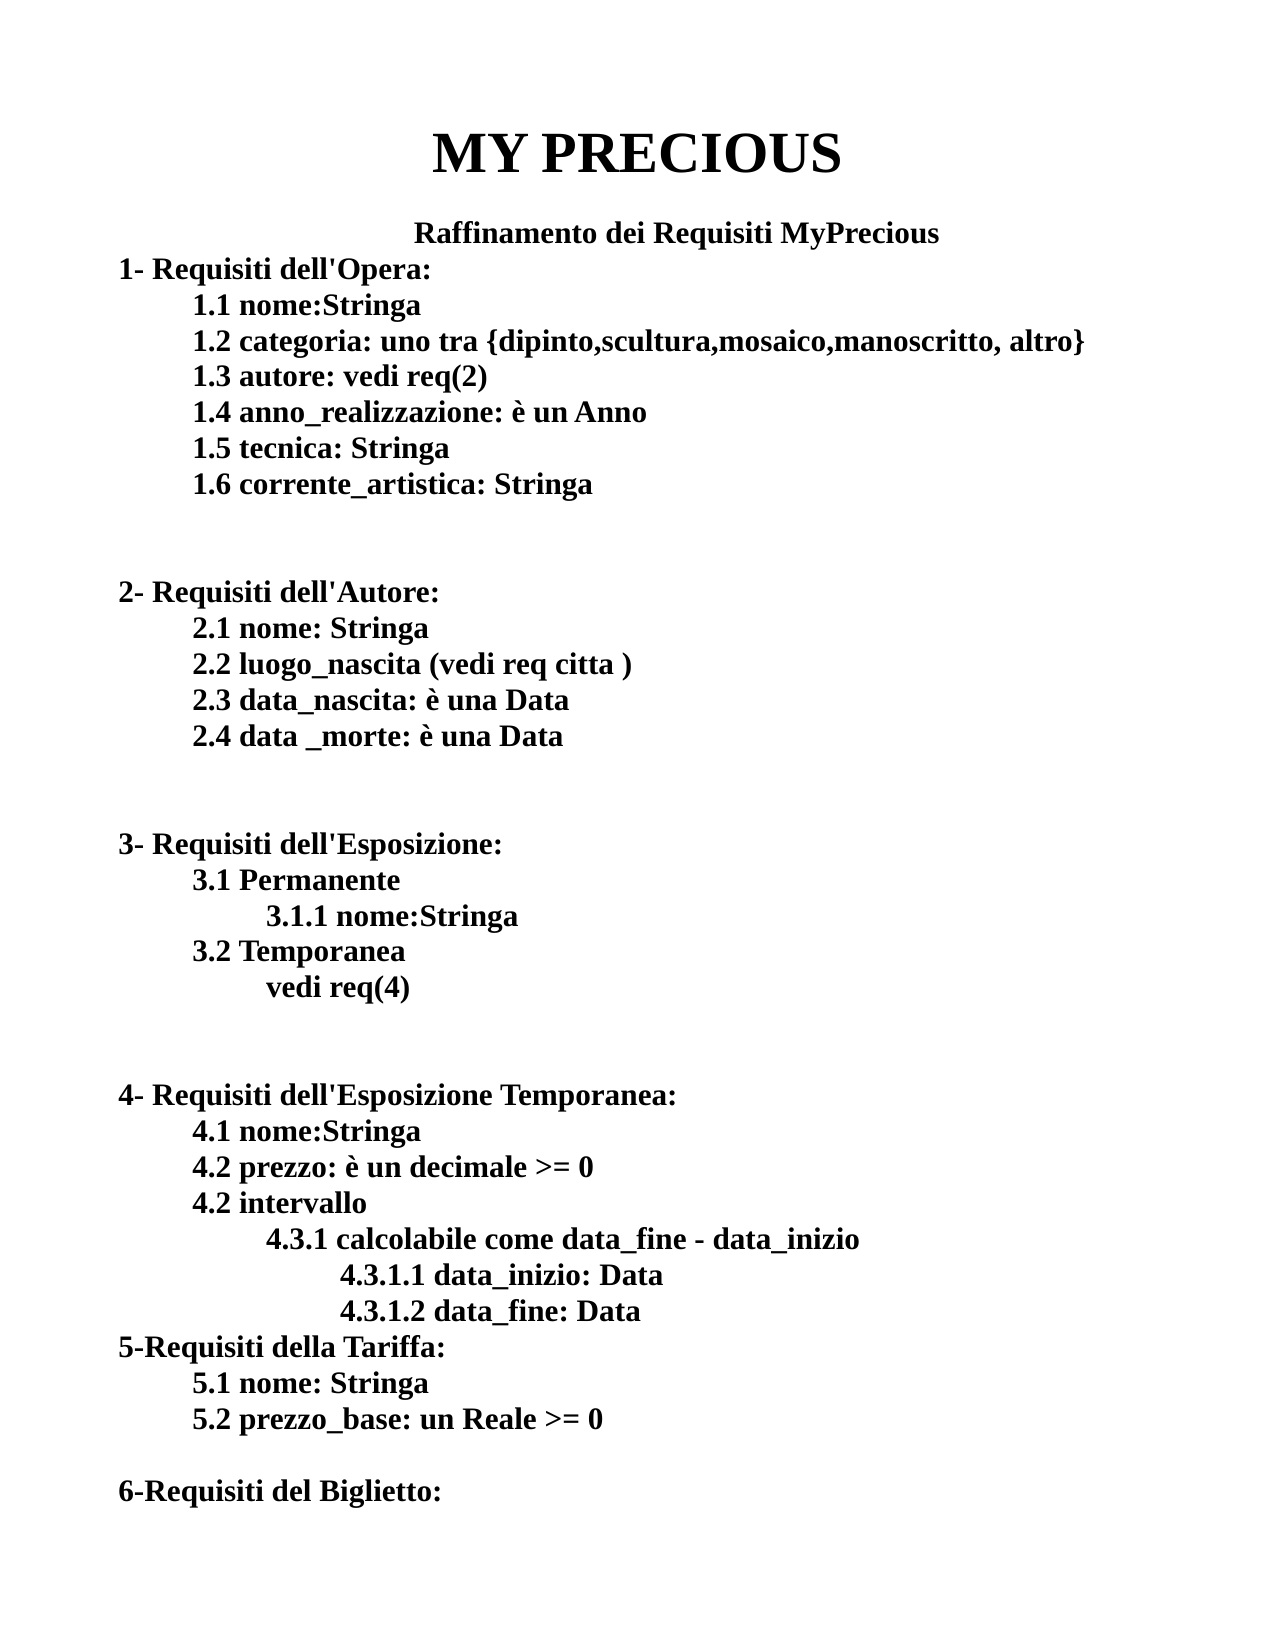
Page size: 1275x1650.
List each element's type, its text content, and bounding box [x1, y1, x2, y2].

text 2.2 luogo_nascita (vedi req citta ) [118, 645, 1157, 681]
text 1.6 corrente_artistica: Stringa [118, 466, 1157, 501]
text 3- Requisiti dell'Esposizione: [118, 825, 1157, 861]
text 3.1.1 nome:Stringa [118, 897, 1157, 933]
text 1.2 categoria: uno tra {dipinto,scultura,mosaico,manoscritto, altro} [118, 322, 1157, 358]
text 4- Requisiti dell'Esposizione Temporanea: [118, 1076, 1157, 1112]
text Raffinamento dei Requisiti MyPrecious [118, 214, 1157, 250]
text 5.2 prezzo_base: un Reale >= 0 [118, 1400, 1157, 1436]
text 2- Requisiti dell'Autore: [118, 573, 1157, 609]
text 4.2 prezzo: è un decimale >= 0 [118, 1148, 1157, 1184]
text vedi req(4) [118, 969, 1157, 1004]
text 1.4 anno_realizzazione: è un Anno [118, 394, 1157, 429]
text 2.1 nome: Stringa [118, 609, 1157, 645]
text 3.2 Temporanea [118, 933, 1157, 969]
text 1.1 nome:Stringa [118, 286, 1157, 322]
text 4.1 nome:Stringa [118, 1112, 1157, 1148]
text MY PRECIOUS [118, 118, 1157, 185]
text 4.3.1.1 data_inizio: Data [118, 1256, 1157, 1292]
text 3.1 Permanente [118, 861, 1157, 897]
text 2.3 data_nascita: è una Data [118, 681, 1157, 717]
text 4.3.1.2 data_fine: Data [118, 1292, 1157, 1328]
text 5.1 nome: Stringa [118, 1364, 1157, 1400]
text 6-Requisiti del Biglietto: [118, 1472, 1157, 1508]
text 4.3.1 calcolabile come data_fine - data_inizio [118, 1220, 1157, 1256]
text 2.4 data _morte: è una Data [118, 717, 1157, 753]
text 4.2 intervallo [118, 1184, 1157, 1220]
text 1.5 tecnica: Stringa [118, 429, 1157, 466]
text 1.3 autore: vedi req(2) [118, 358, 1157, 394]
text 5-Requisiti della Tariffa: [118, 1328, 1157, 1364]
text 1- Requisiti dell'Opera: [118, 250, 1157, 286]
